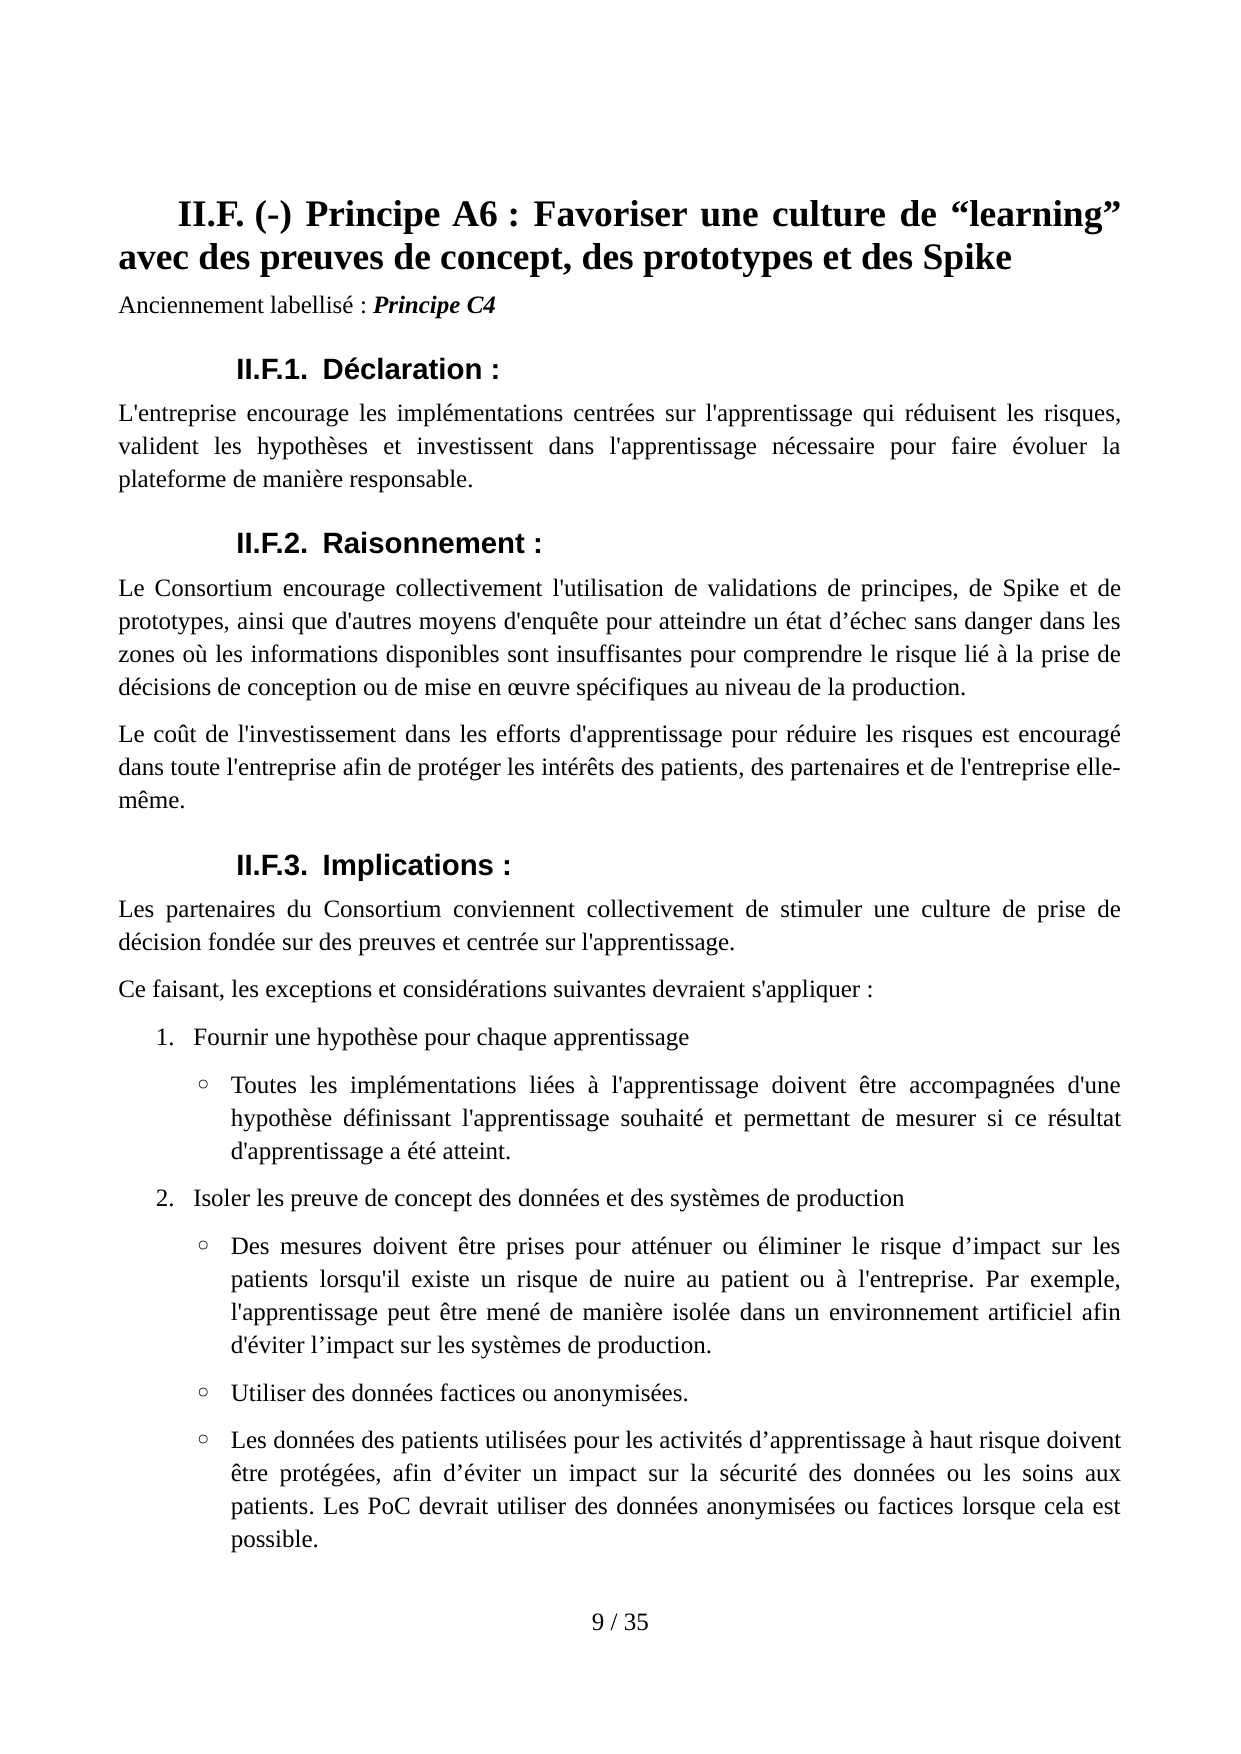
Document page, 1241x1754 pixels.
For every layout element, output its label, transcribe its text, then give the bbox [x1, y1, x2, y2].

text Le coût de l'investissement dans les efforts d'apprentissage pour réduire les risques est encouragé dans toute l'entreprise afin de protéger les intérêts des patients, des partenaires et de l'entreprise elle-même. [118, 719, 1122, 814]
text Les partenaires du Consortium conviennent collectivement de stimuler une culture de prise de décision fondée sur des preuves et centrée sur l'apprentissage. [118, 894, 1122, 956]
list Toutes les implémentations liées à l'apprentissage doivent être accompagnées d'une hypothèse définissant l'apprentissage souhaité et permettant de mesurer si ce résultat d'apprentissage a été atteint. [193, 1070, 1122, 1164]
list Isoler les preuve de concept des données et des systèmes de production [156, 1183, 1122, 1212]
text Anciennement labellisé : Principe C4 [118, 290, 1122, 318]
list Des mesures doivent être prises pour atténuer ou éliminer le risque d’impact sur les patients lorsqu'il existe un risque de nuire au patient ou à l'entreprise. Par exemple, l'apprentissage peut être mené de manière isolée dans un environnement artificiel afin d'éviter l’impact sur les systèmes de production. [193, 1231, 1122, 1359]
text Ce faisant, les exceptions et considérations suivantes devraient s'appliquer : [118, 974, 1122, 1003]
subtitle Déclaration : [118, 352, 1122, 386]
subtitle Raisonnement : [118, 526, 1122, 560]
subtitle (-) Principe A6 : Favoriser une culture de “learning” avec des preuves de concept, des prototypes et des Spike [118, 191, 1122, 277]
list Les données des patients utilisées pour les activités d’apprentissage à haut risque doivent être protégées, afin d’éviter un impact sur la sécurité des données ou les soins aux patients. Les PoC devrait utiliser des données anonymisées ou factices lorsque cela est possible. [193, 1425, 1122, 1553]
list Utiliser des données factices ou anonymisées. [193, 1378, 1122, 1406]
list Fournir une hypothèse pour chaque apprentissage [156, 1022, 1122, 1051]
text L'entreprise encourage les implémentations centrées sur l'apprentissage qui réduisent les risques, valident les hypothèses et investissent dans l'apprentissage nécessaire pour faire évoluer la plateforme de manière responsable. [118, 398, 1122, 493]
text Le Consortium encourage collectivement l'utilisation de validations de principes, de Spike et de prototypes, ainsi que d'autres moyens d'enquête pour atteindre un état d’échec sans danger dans les zones où les informations disponibles sont insuffisantes pour comprendre le risque lié à la prise de décisions de conception ou de mise en œuvre spécifiques au niveau de la production. [118, 573, 1122, 701]
subtitle Implications : [118, 848, 1122, 881]
